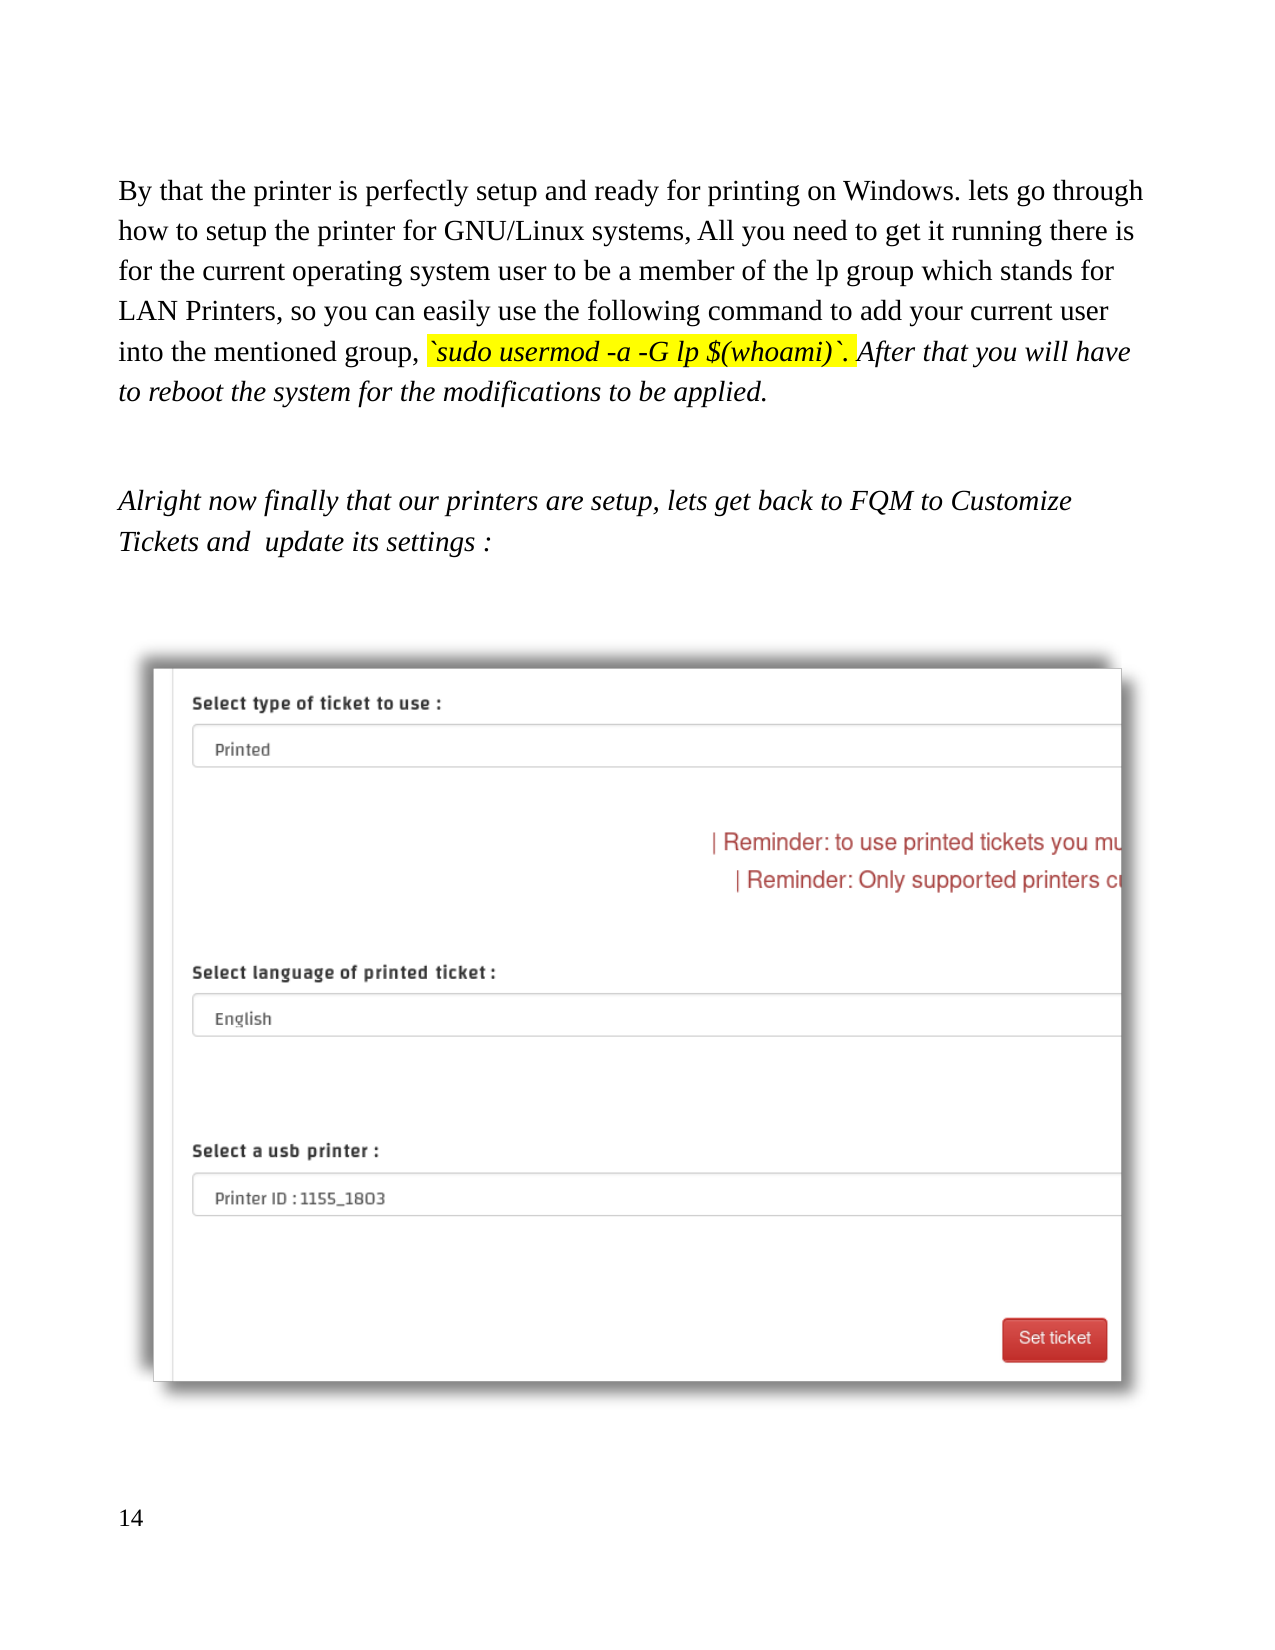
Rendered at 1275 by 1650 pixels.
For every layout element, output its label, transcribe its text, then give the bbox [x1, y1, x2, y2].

picture [118, 633, 1157, 1417]
text By that the printer is perfectly setup and ready for printing on Windows. lets go through how to setup the printer for GNU/Linux systems, All you need to get it running there is for the current operating system user to be a member of the lp group which stands for LAN Printers, so you can easily use the following command to add your current user into the mentioned group, `sudo usermod -a -G lp $(whoami)`. After that you will have to reboot the system for the modifications to be applied. [118, 173, 1157, 407]
text Alright now finally that our printers are setup, lets get back to FQM to Customize Tickets and update its settings : [118, 483, 1157, 557]
